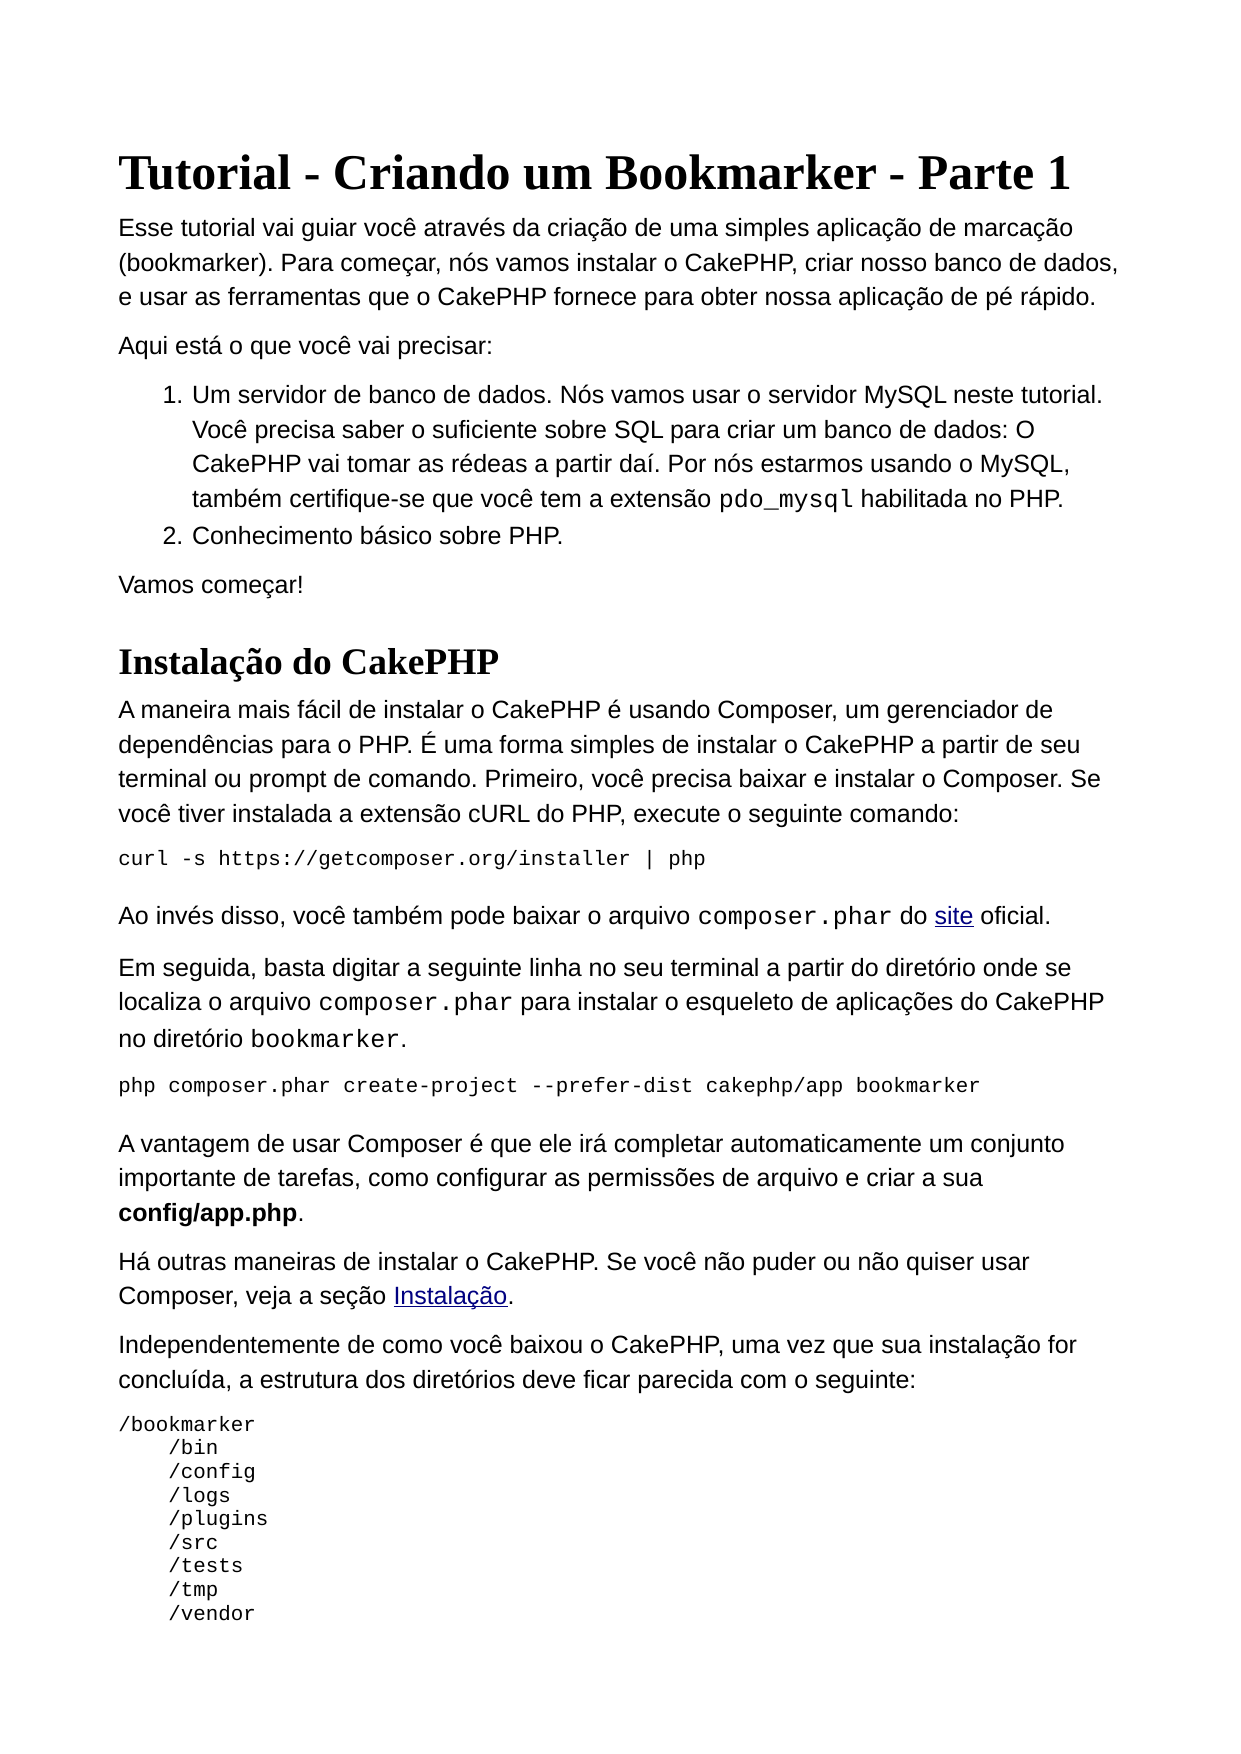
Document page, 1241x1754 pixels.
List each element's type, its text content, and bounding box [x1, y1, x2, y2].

text /plugins [118, 1508, 1122, 1532]
subtitle Tutorial - Criando um Bookmarker - Parte 1 [118, 143, 1122, 201]
list Conhecimento básico sobre PHP. [162, 521, 1122, 549]
text /tests [118, 1556, 1122, 1579]
text A vantagem de usar Composer é que ele irá completar automaticamente um conjunto importante de tarefas, como configurar as permissões de arquivo e criar a sua config/app.php. [118, 1128, 1122, 1226]
subtitle Instalação do CakePHP [118, 640, 1122, 683]
text Aqui está o que você vai precisar: [118, 331, 1122, 360]
text /src [118, 1532, 1122, 1556]
text /bin [118, 1437, 1122, 1461]
text Vamos começar! [118, 570, 1122, 598]
text /tmp [118, 1579, 1122, 1603]
text Esse tutorial vai guiar você através da criação de uma simples aplicação de marcação (bookmarker). Para começar, nós vamos instalar o CakePHP, criar nosso banco de dados, e usar as ferramentas que o CakePHP fornece para obter nossa aplicação de pé rápido. [118, 213, 1122, 311]
text Independentemente de como você baixou o CakePHP, uma vez que sua instalação for concluída, a estrutura dos diretórios deve ficar parecida com o seguinte: [118, 1330, 1122, 1393]
text Em seguida, basta digitar a seguinte linha no seu terminal a partir do diretório onde se localiza o arquivo composer.phar para instalar o esqueleto de aplicações do CakePHP no diretório bookmarker. [118, 953, 1122, 1055]
text Ao invés disso, você também pode baixar o arquivo composer.phar do site oficial. [118, 901, 1122, 932]
text /vendor [118, 1603, 1122, 1626]
text /config [118, 1461, 1122, 1484]
list Um servidor de banco de dados. Nós vamos usar o servidor MySQL neste tutorial. Você precisa saber o suficiente sobre SQL para criar um banco de dados: O CakePHP vai tomar as rédeas a partir daí. Por nós estarmos usando o MySQL, também certifique-se que você tem a extensão pdo_mysql habilitada no PHP. [162, 380, 1122, 514]
text php composer.phar create-project --prefer-dist cakephp/app bookmarker [118, 1075, 1122, 1099]
text Há outras maneiras de instalar o CakePHP. Se você não puder ou não quiser usar Composer, veja a seção Instalação. [118, 1247, 1122, 1310]
text /logs [118, 1484, 1122, 1508]
text /bookmarker [118, 1414, 1122, 1437]
text A maneira mais fácil de instalar o CakePHP é usando Composer, um gerenciador de dependências para o PHP. É uma forma simples de instalar o CakePHP a partir de seu terminal ou prompt de comando. Primeiro, você precisa baixar e instalar o Composer. Se você tiver instalada a extensão cURL do PHP, execute o seguinte comando: [118, 695, 1122, 827]
text curl -s https://getcomposer.org/installer | php [118, 848, 1122, 871]
